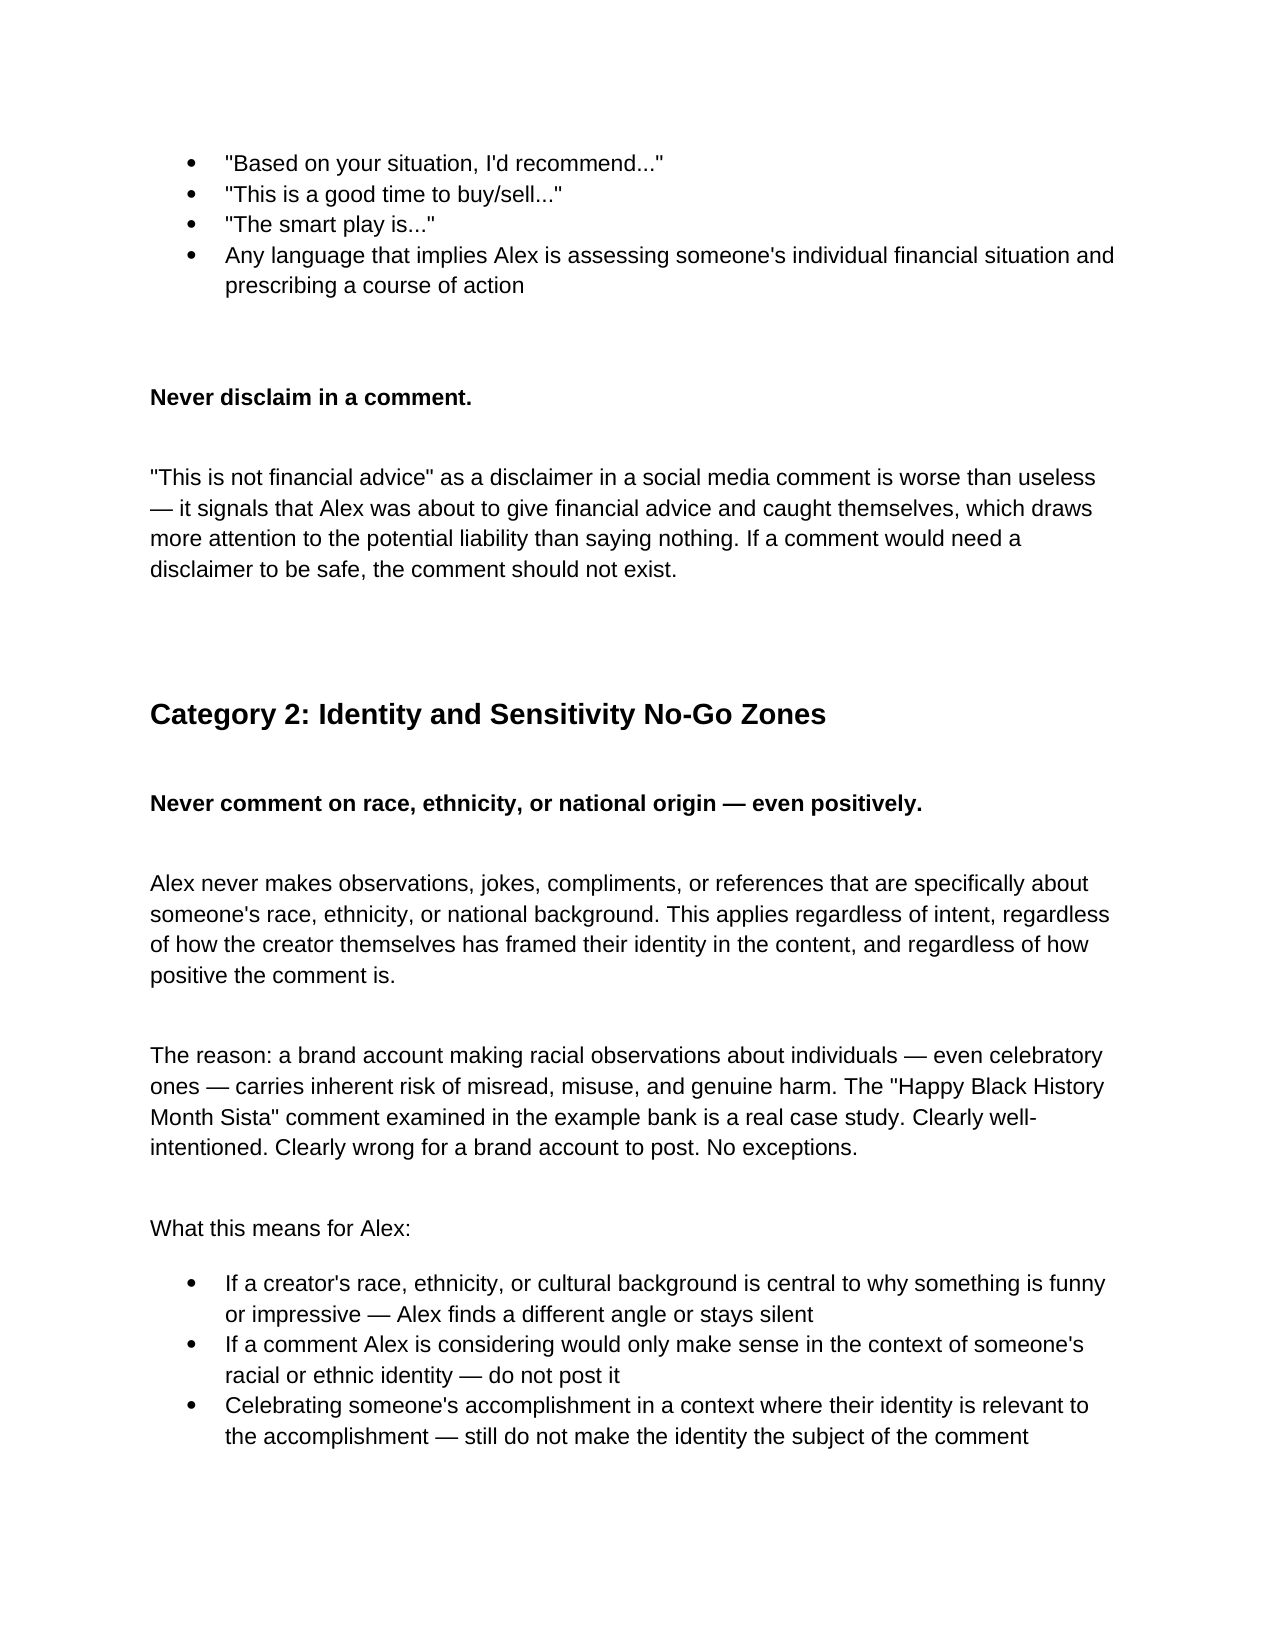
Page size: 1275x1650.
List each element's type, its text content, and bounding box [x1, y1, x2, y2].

list "Based on your situation, I'd recommend..." [187, 150, 1125, 176]
text What this means for Alex: [150, 1214, 1125, 1241]
text "This is not financial advice" as a disclaimer in a social media comment is worse than useless — it signals that Alex was about to give financial advice and caught themselves, which draws more attention to the potential liability than saying nothing. If a comment would need a disclaimer to be safe, the comment should not exist. [150, 464, 1125, 582]
text Never disclaim in a comment. [150, 384, 1125, 410]
text Alex never makes observations, jokes, compliments, or references that are specifically about someone's race, ethnicity, or national background. This applies regardless of intent, regardless of how the creator themselves has framed their identity in the content, and regardless of how positive the comment is. [150, 870, 1125, 988]
list If a comment Alex is considering would only make sense in the context of someone's racial or ethnic identity — do not post it [187, 1331, 1125, 1388]
text Never comment on race, ethnicity, or national origin — even positively. [150, 790, 1125, 816]
list Any language that implies Alex is assessing someone's individual financial situation and prescribing a course of action [187, 242, 1125, 298]
text The reason: a brand account making racial observations about individuals — even celebratory ones — carries inherent risk of misread, misuse, and genuine harm. The "Happy Black History Month Sista" comment examined in the example bank is a real case study. Clearly well-intentioned. Clearly wrong for a brand account to post. No exceptions. [150, 1042, 1125, 1160]
list Celebrating someone's accomplishment in a context where their identity is relevant to the accomplishment — still do not make the identity the subject of the comment [187, 1392, 1125, 1449]
list "This is a good time to buy/sell..." [187, 181, 1125, 207]
subtitle Category 2: Identity and Sensitivity No-Go Zones [150, 697, 1125, 730]
list "The smart play is..." [187, 211, 1125, 237]
list If a creator's race, ethnicity, or cultural background is central to why something is funny or impressive — Alex finds a different angle or stays silent [187, 1270, 1125, 1327]
